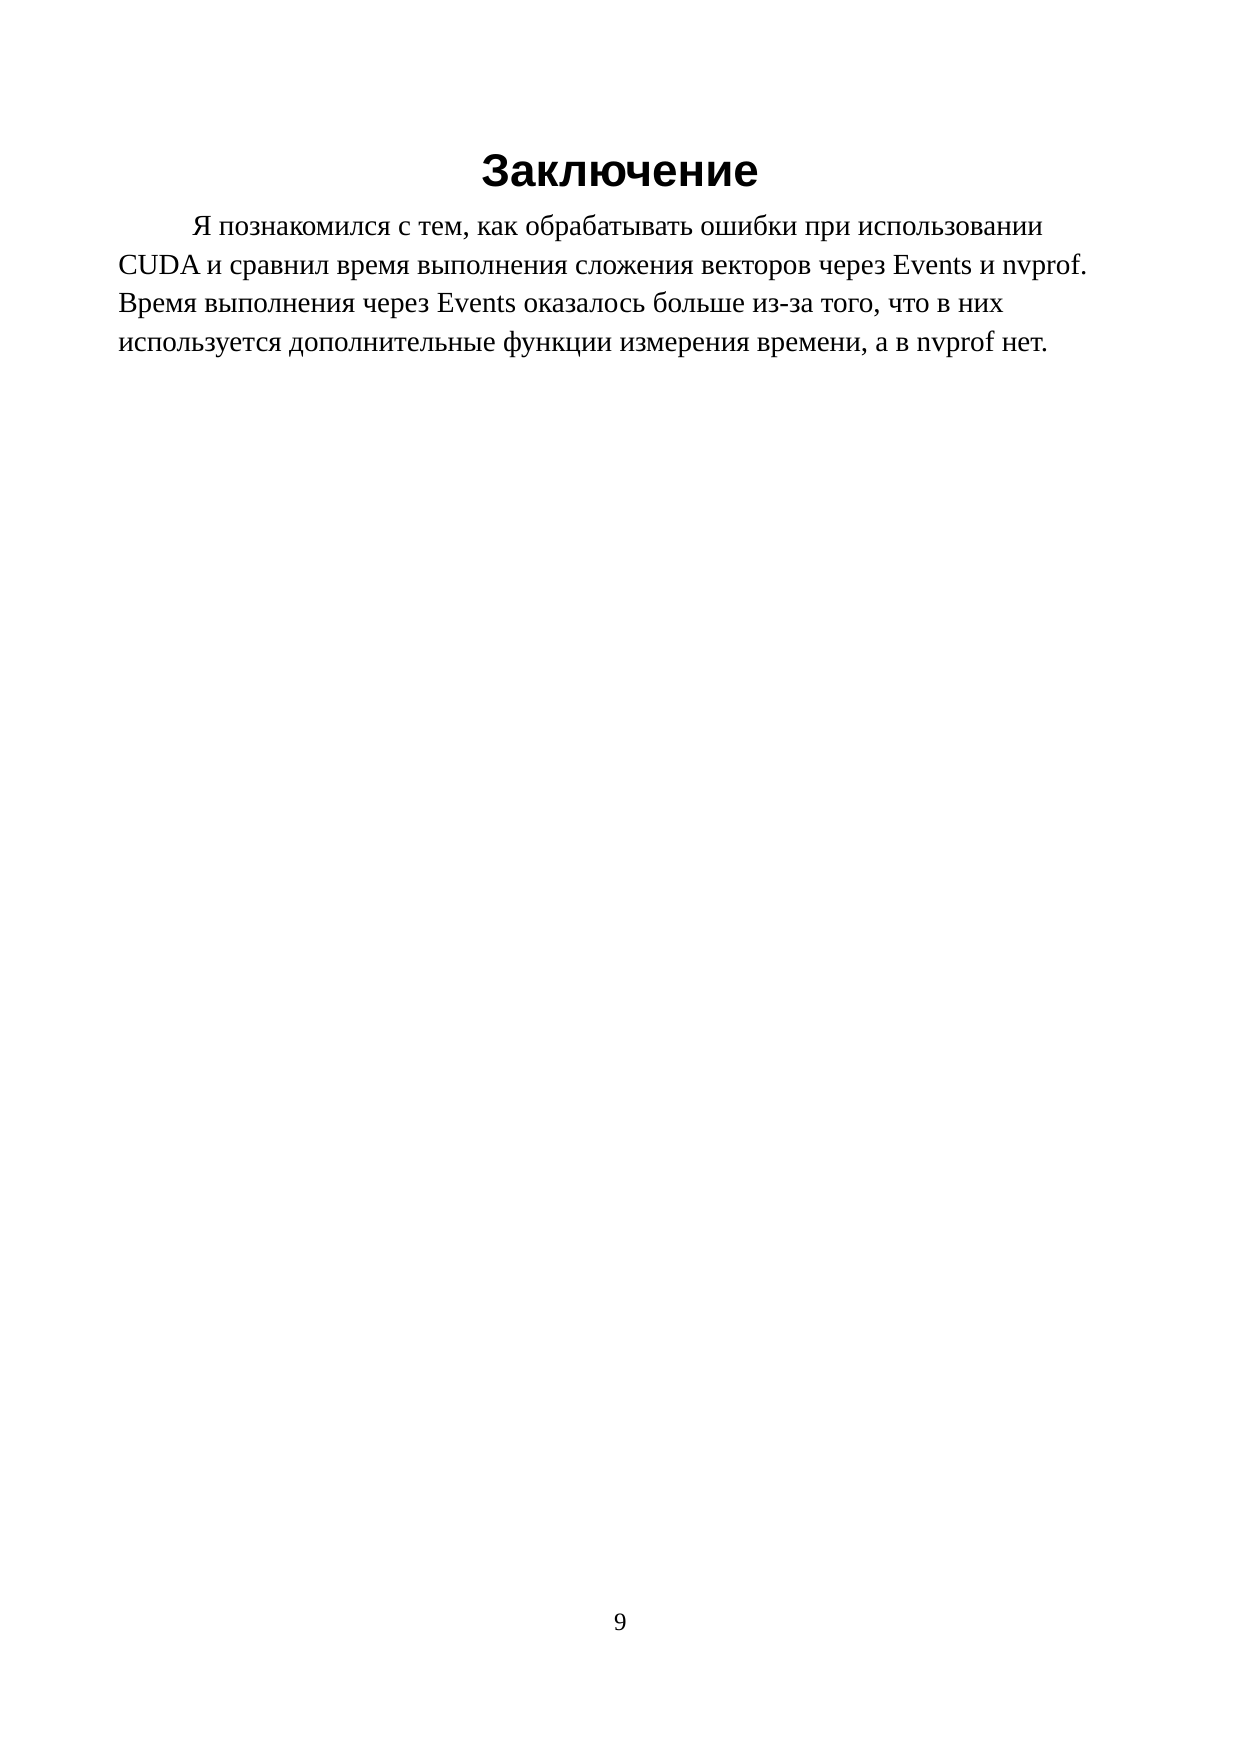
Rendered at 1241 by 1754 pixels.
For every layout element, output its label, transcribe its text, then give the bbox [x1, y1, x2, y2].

subtitle Заключение [118, 143, 1122, 196]
text Я познакомился с тем, как обрабатывать ошибки при использовании CUDA и сравнил время выполнения сложения векторов через Events и nvprof. Время выполнения через Events оказалось больше из-за того, что в них используется дополнительные функции измерения времени, а в nvprof нет. [118, 208, 1122, 357]
